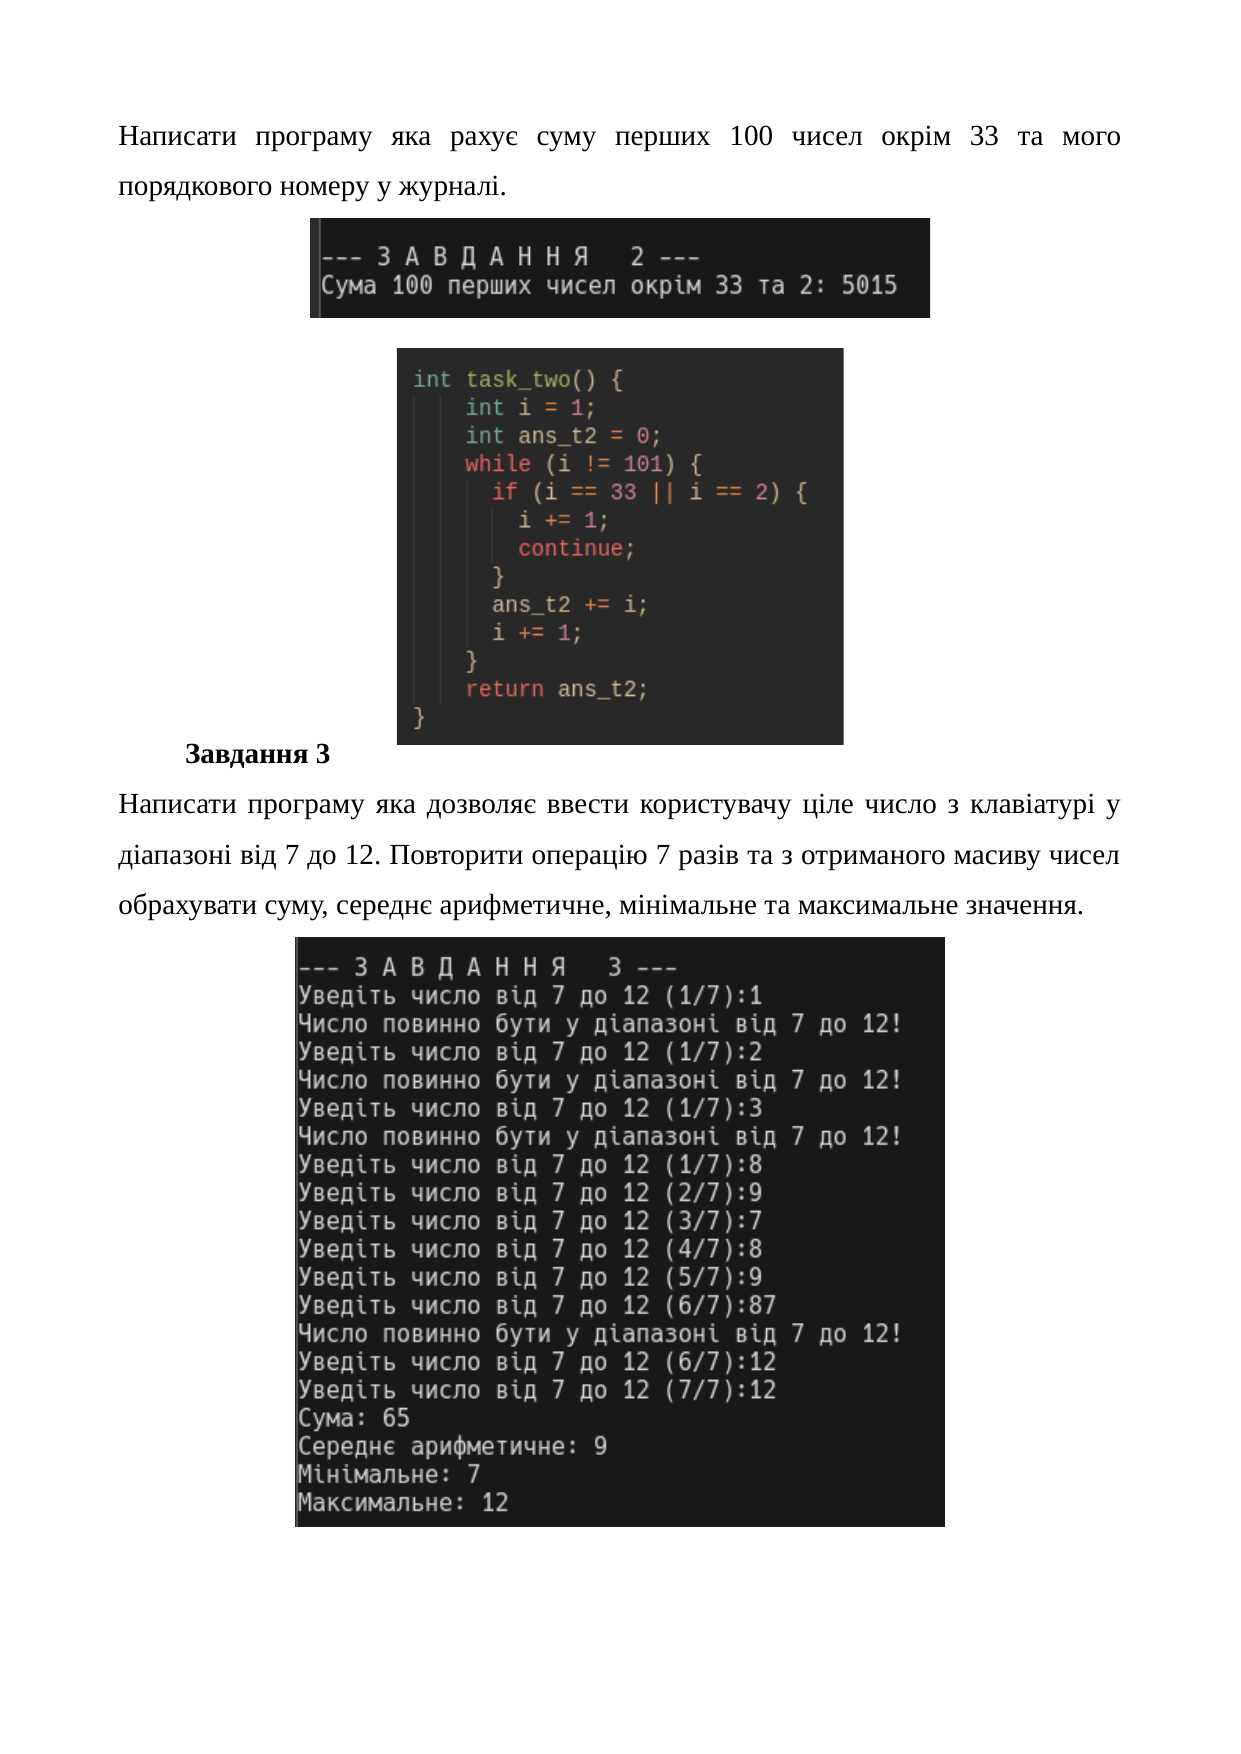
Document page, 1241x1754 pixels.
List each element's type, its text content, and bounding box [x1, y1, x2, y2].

text Завдання 3 [118, 736, 1122, 770]
text Написати програму яка рахує суму перших 100 чисел окрім 33 та мого порядкового номеру у журналі. [118, 118, 1122, 202]
picture [310, 218, 931, 318]
picture [295, 937, 945, 1527]
text Написати програму яка дозволяє ввести користувачу ціле число з клавіатурі у діапазоні від 7 до 12. Повторити операцію 7 разів та з отриманого масиву чисел обрахувати суму, середнє арифметичне, мінімальне та максимальне значення. [118, 787, 1122, 921]
picture [396, 348, 844, 745]
